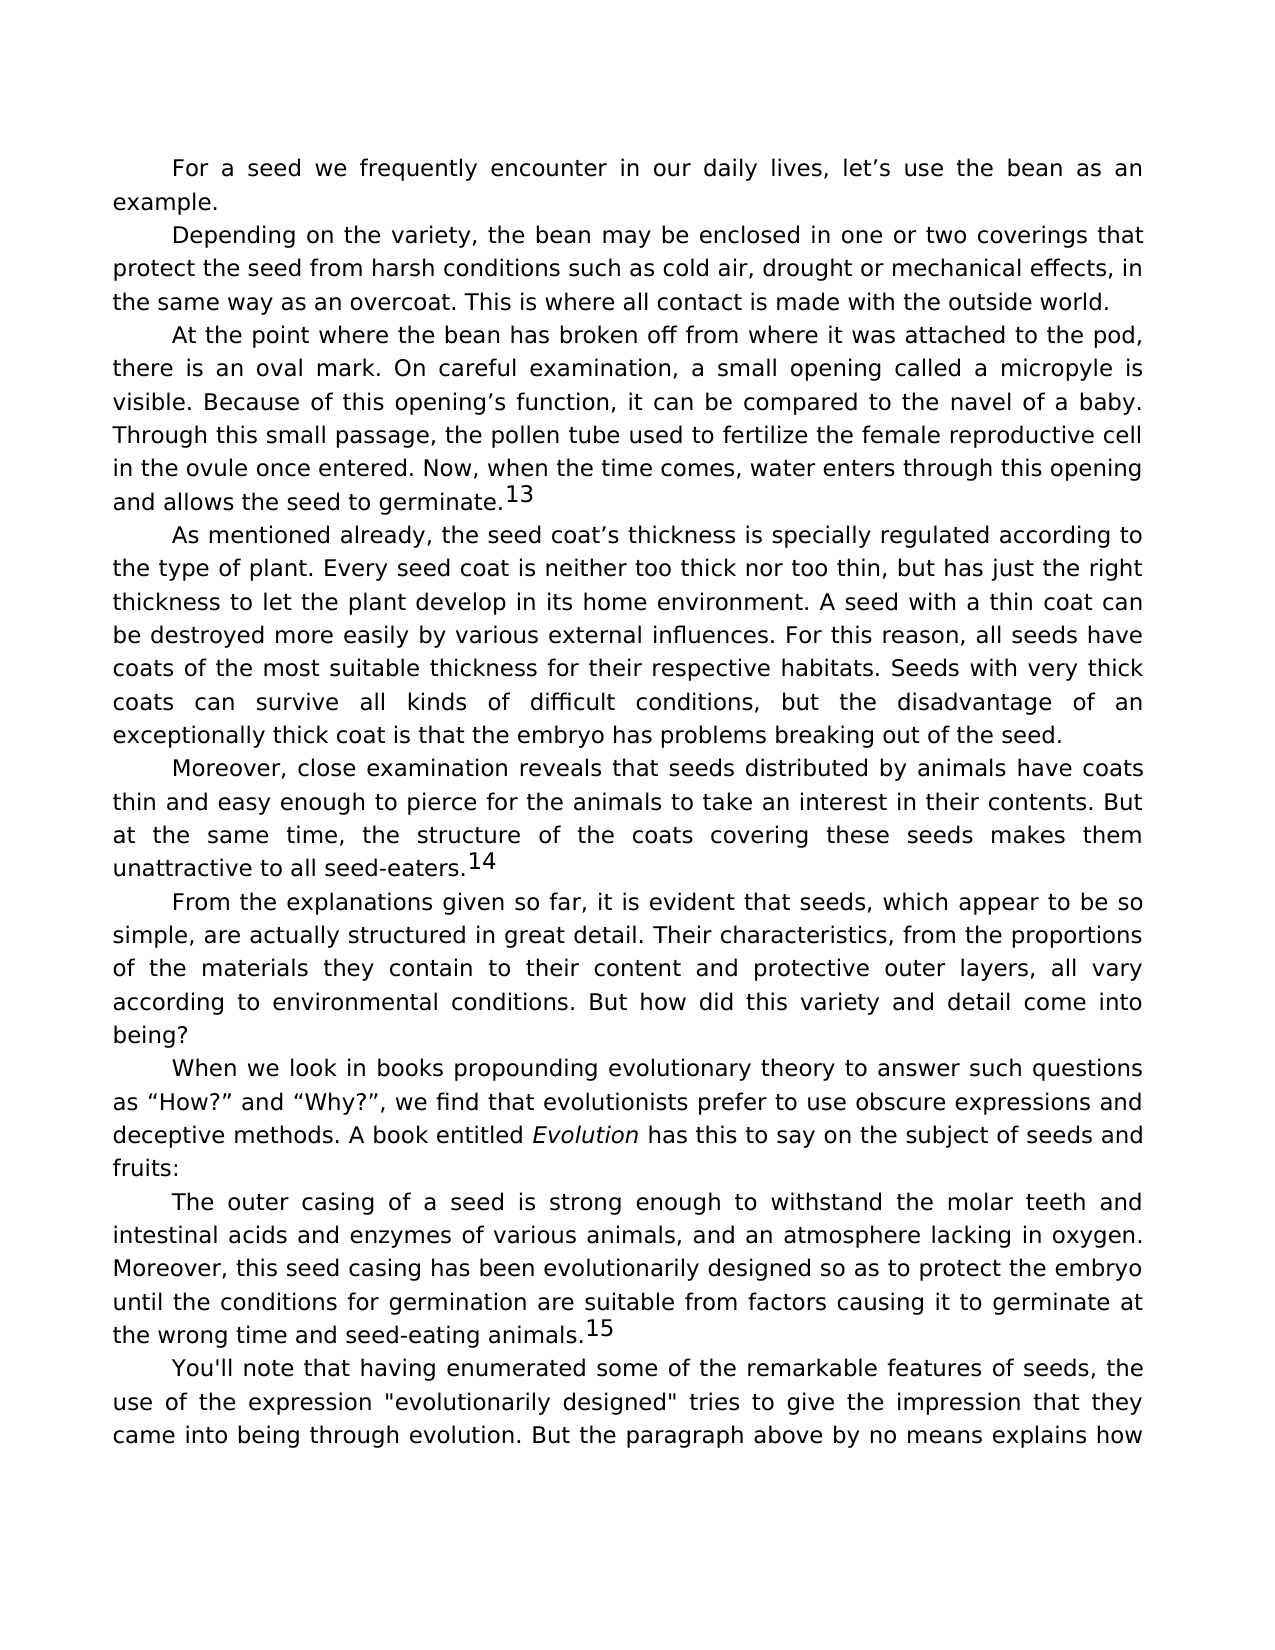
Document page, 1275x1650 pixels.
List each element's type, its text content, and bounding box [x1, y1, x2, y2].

text When we look in books propounding evolutionary theory to answer such questions as “How?” and “Why?”, we find that evolutionists prefer to use obscure expressions and deceptive methods. A book entitled Evolution has this to say on the subject of seeds and fruits: [112, 1050, 1145, 1183]
text You'll note that having enumerated some of the remarkable features of seeds, the use of the expression "evolutionarily designed" tries to give the impression that they came into being through evolution. But the paragraph above by no means explains how [112, 1350, 1145, 1450]
text Depending on the variety, the bean may be enclosed in one or two coverings that protect the seed from harsh conditions such as cold air, drought or mechanical effects, in the same way as an overcoat. This is where all contact is made with the outside world. [112, 217, 1145, 317]
text The outer casing of a seed is strong enough to withstand the molar teeth and intestinal acids and enzymes of various animals, and an atmosphere lacking in oxygen. Moreover, this seed casing has been evolutionarily designed so as to protect the embryo until the conditions for germination are suitable from factors causing it to germinate at the wrong time and seed-eating animals.15 [112, 1183, 1145, 1350]
text Moreover, close examination reveals that seeds distributed by animals have coats thin and easy enough to pierce for the animals to take an interest in their contents. But at the same time, the structure of the coats covering these seeds makes them unattractive to all seed-eaters.14 [112, 750, 1145, 883]
text At the point where the bean has broken off from where it was attached to the pod, there is an oval mark. On careful examination, a small opening called a micropyle is visible. Because of this opening’s function, it can be compared to the navel of a baby. Through this small passage, the pollen tube used to fertilize the female reproductive cell in the ovule once entered. Now, when the time comes, water enters through this opening and allows the seed to germinate.13 [112, 317, 1145, 517]
text As mentioned already, the seed coat’s thickness is specially regulated according to the type of plant. Every seed coat is neither too thick nor too thin, but has just the right thickness to let the plant develop in its home environment. A seed with a thin coat can be destroyed more easily by various external influences. For this reason, all seeds have coats of the most suitable thickness for their respective habitats. Seeds with very thick coats can survive all kinds of difficult conditions, but the disadvantage of an exceptionally thick coat is that the embryo has problems breaking out of the seed. [112, 517, 1145, 750]
text From the explanations given so far, it is evident that seeds, which appear to be so simple, are actually structured in great detail. Their characteristics, from the proportions of the materials they contain to their content and protective outer layers, all vary according to environmental conditions. But how did this variety and detail come into being? [112, 883, 1145, 1050]
text For a seed we frequently encounter in our daily lives, let’s use the bean as an example. [112, 150, 1145, 217]
